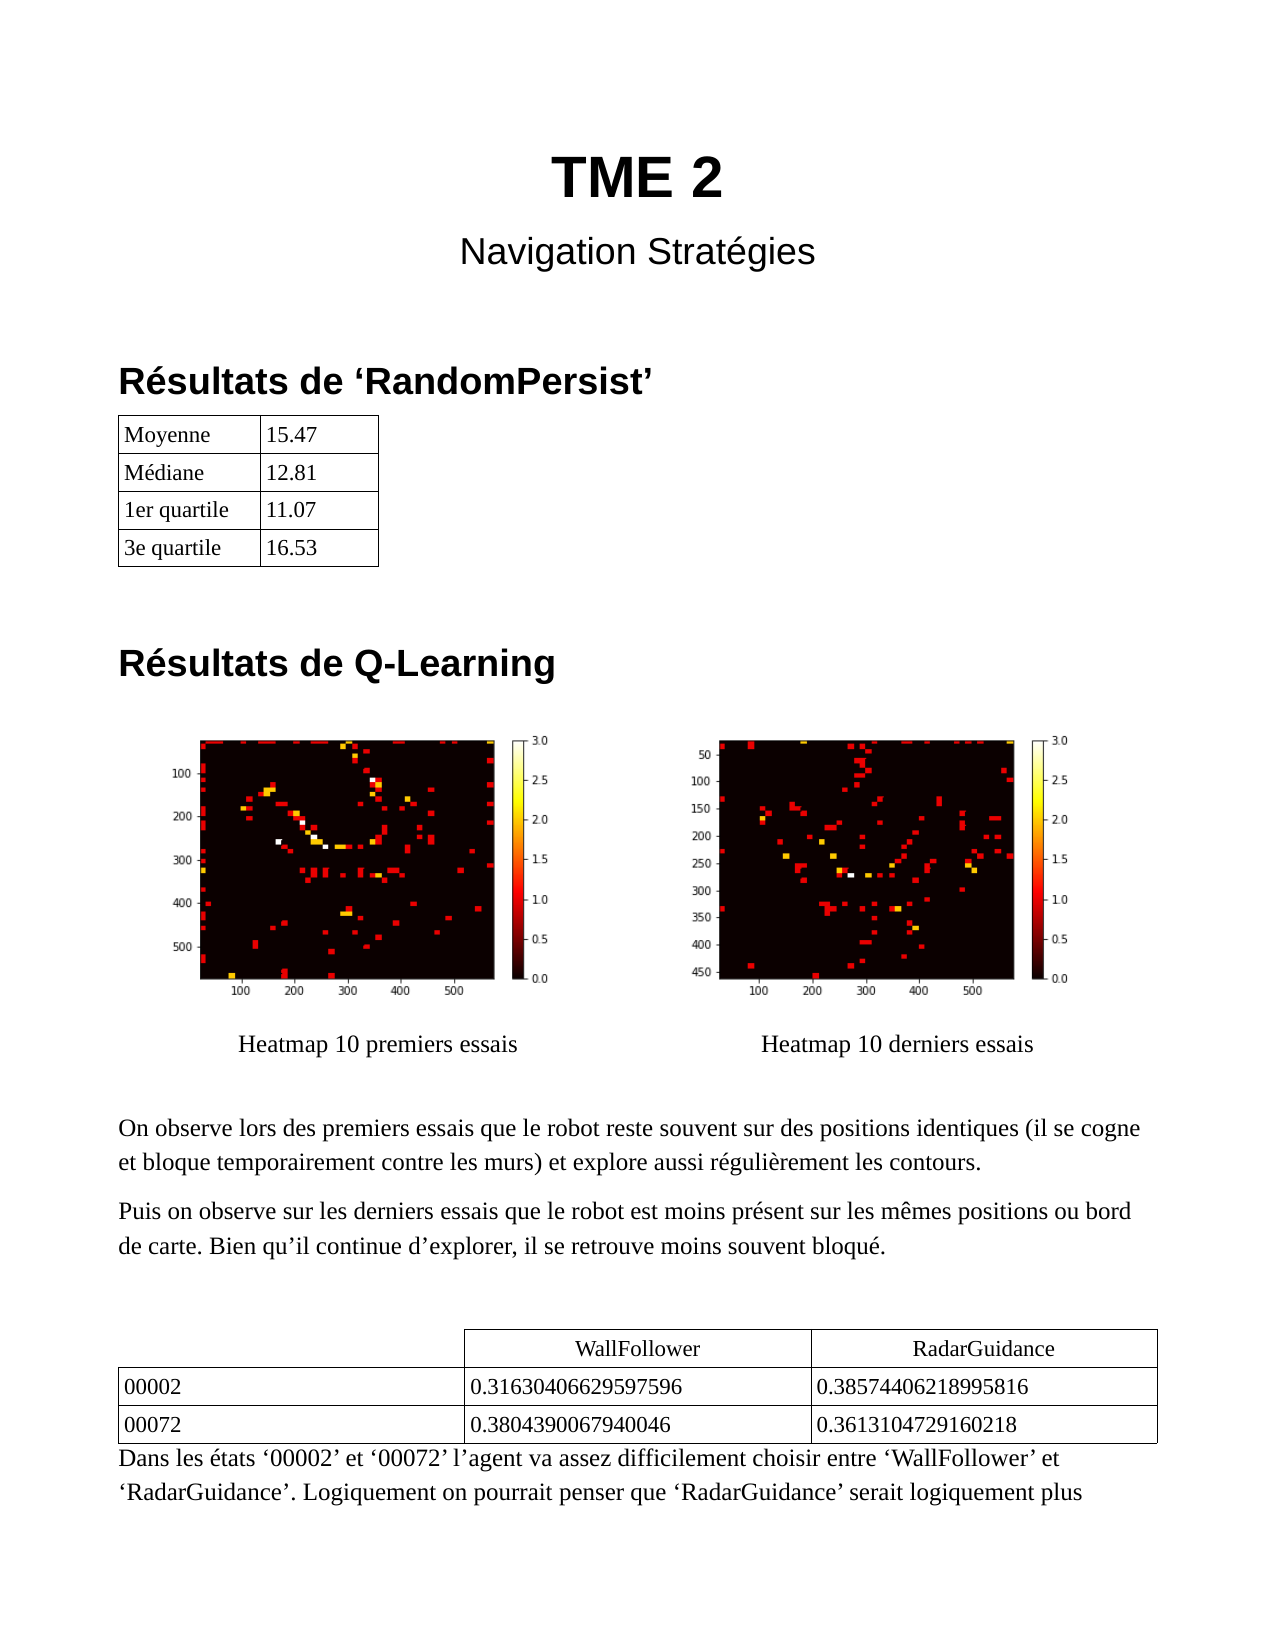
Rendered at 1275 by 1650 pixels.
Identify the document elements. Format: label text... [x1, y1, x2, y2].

picture [141, 702, 614, 1018]
table_cell 0.3613104729160218 [812, 1406, 1157, 1443]
table_cell Heatmap 10 premiers essais [118, 1024, 637, 1064]
text Dans les états ‘00002’ et ‘00072’ l’agent va assez difficilement choisir entre ‘WallFollower’ et ‘RadarGuidance’. Logiquement on pourrait penser que ‘RadarGuidance’ serait logiquement plus [118, 1444, 1157, 1506]
table_header Moyenne [119, 416, 260, 453]
table_cell 16.53 [261, 530, 378, 566]
table_cell 1er quartile [119, 492, 260, 528]
text On observe lors des premiers essais que le robot reste souvent sur des positions identiques (il se cogne et bloque temporairement contre les murs) et explore aussi régulièrement les contours. [118, 1113, 1157, 1176]
table_cell Heatmap 10 derniers essais [638, 1024, 1157, 1064]
table_header WallFollower [465, 1330, 811, 1367]
title TME 2 [118, 143, 1157, 210]
table_header 15.47 [261, 416, 378, 453]
table_header [638, 697, 1157, 1023]
table_cell 3e quartile [119, 530, 260, 566]
table_cell 0.3804390067940046 [465, 1406, 811, 1443]
subtitle Résultats de ‘RandomPersist’ [118, 359, 1157, 402]
table_cell 00002 [119, 1368, 464, 1405]
subtitle Navigation Stratégies [118, 229, 1157, 272]
table_cell 12.81 [261, 454, 378, 491]
table_cell 11.07 [261, 492, 378, 528]
picture [661, 702, 1134, 1018]
table_cell 00072 [119, 1406, 464, 1443]
subtitle Résultats de Q-Learning [118, 641, 1157, 684]
table_header [118, 1329, 464, 1367]
table_cell 0.31630406629597596 [465, 1368, 811, 1405]
table_cell 0.38574406218995816 [812, 1368, 1157, 1405]
table_cell Médiane [119, 454, 260, 491]
text Puis on observe sur les derniers essais que le robot est moins présent sur les mêmes positions ou bord de carte. Bien qu’il continue d’explorer, il se retrouve moins souvent bloqué. [118, 1196, 1157, 1259]
table_header [118, 697, 637, 1023]
table_header RadarGuidance [812, 1330, 1157, 1367]
